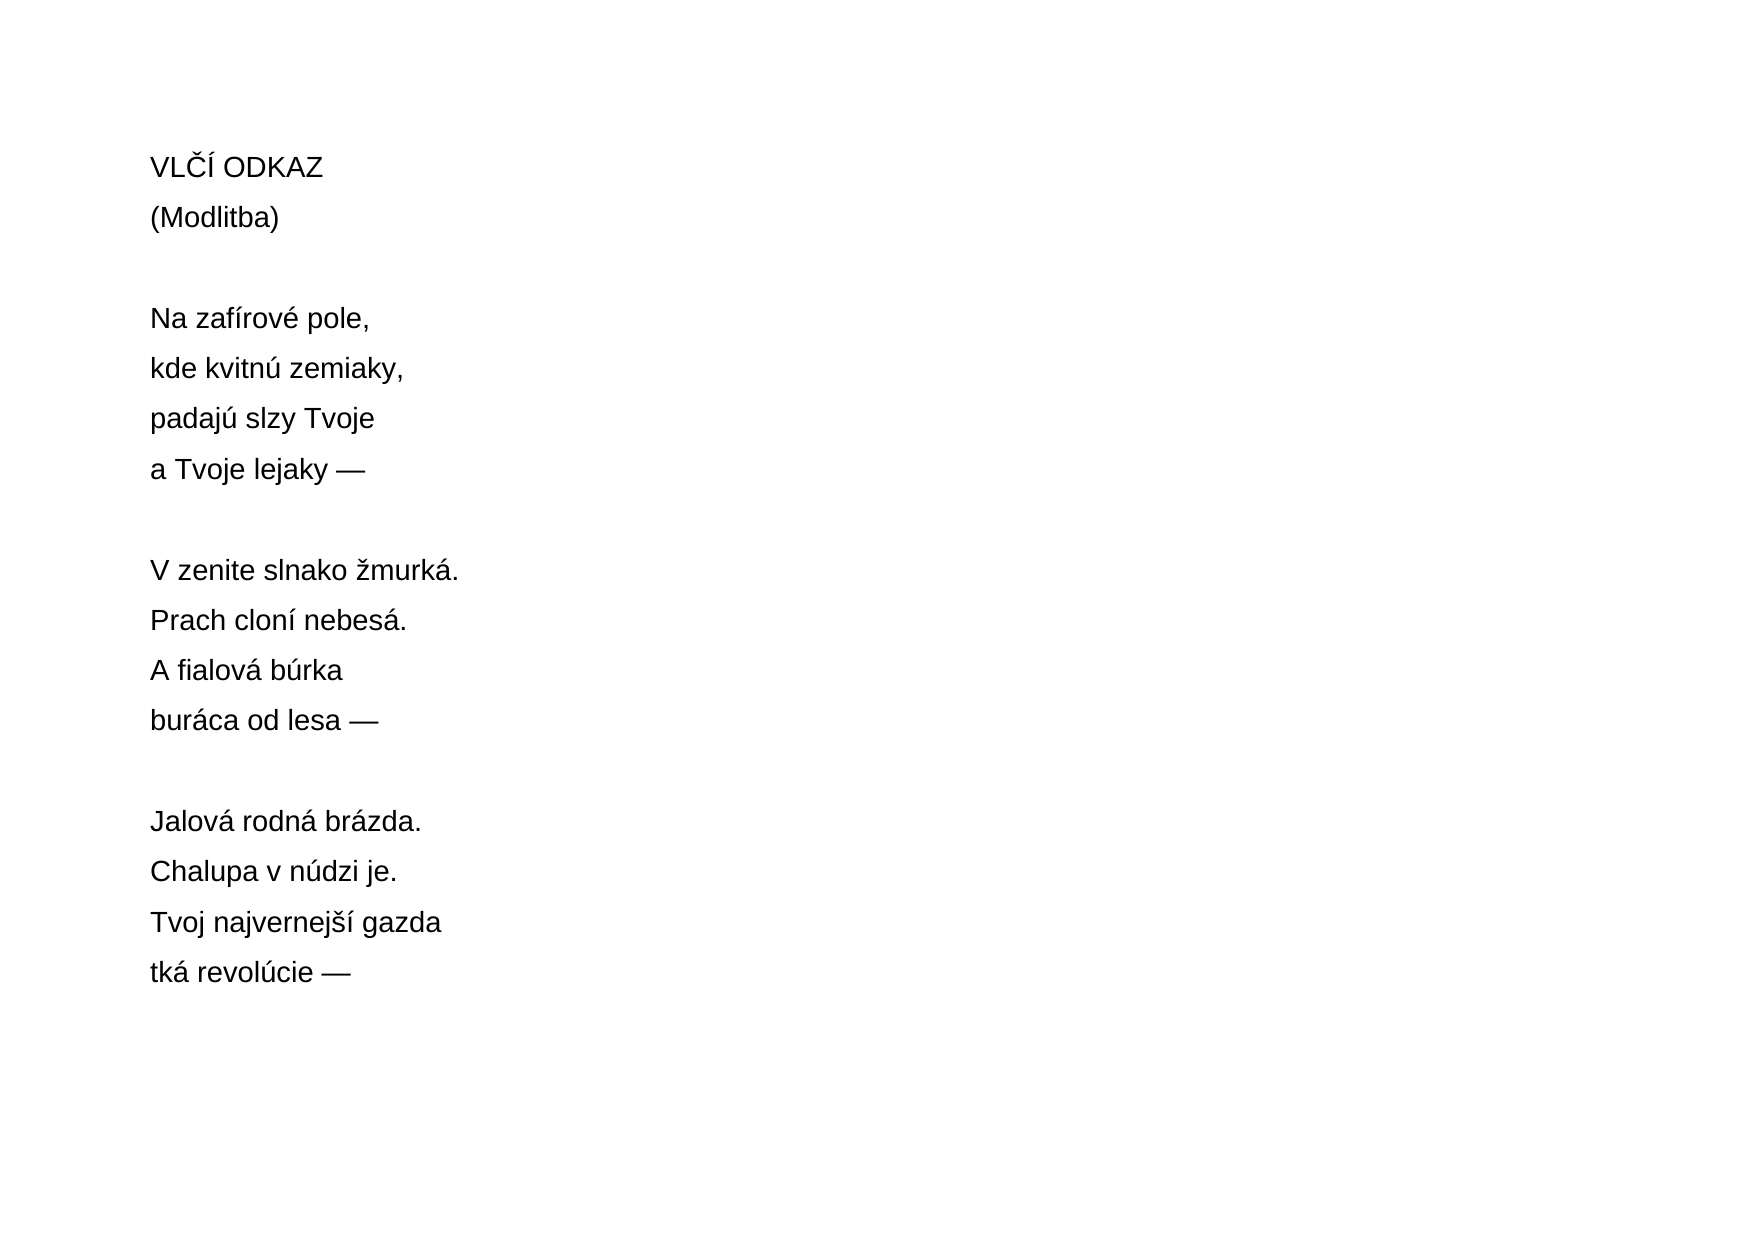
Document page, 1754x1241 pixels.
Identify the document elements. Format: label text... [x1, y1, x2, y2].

text padajú slzy Tvoje [150, 402, 1243, 435]
text (Modlitba) [150, 200, 1243, 234]
text V zenite slnako žmurká. [150, 552, 1243, 586]
text buráca od lesa — [150, 703, 1243, 737]
text Tvoj najvernejší gazda [150, 905, 1243, 938]
text Chalupa v núdzi je. [150, 854, 1243, 888]
text VLČÍ ODKAZ [150, 150, 1243, 183]
text Na zafírové pole, [150, 301, 1243, 334]
text kde kvitnú zemiaky, [150, 351, 1243, 385]
text tká revolúcie — [150, 955, 1243, 988]
text A fialová búrka [150, 653, 1243, 687]
text a Tvoje lejaky — [150, 452, 1243, 485]
text Prach cloní nebesá. [150, 603, 1243, 636]
text Jalová rodná brázda. [150, 804, 1243, 838]
